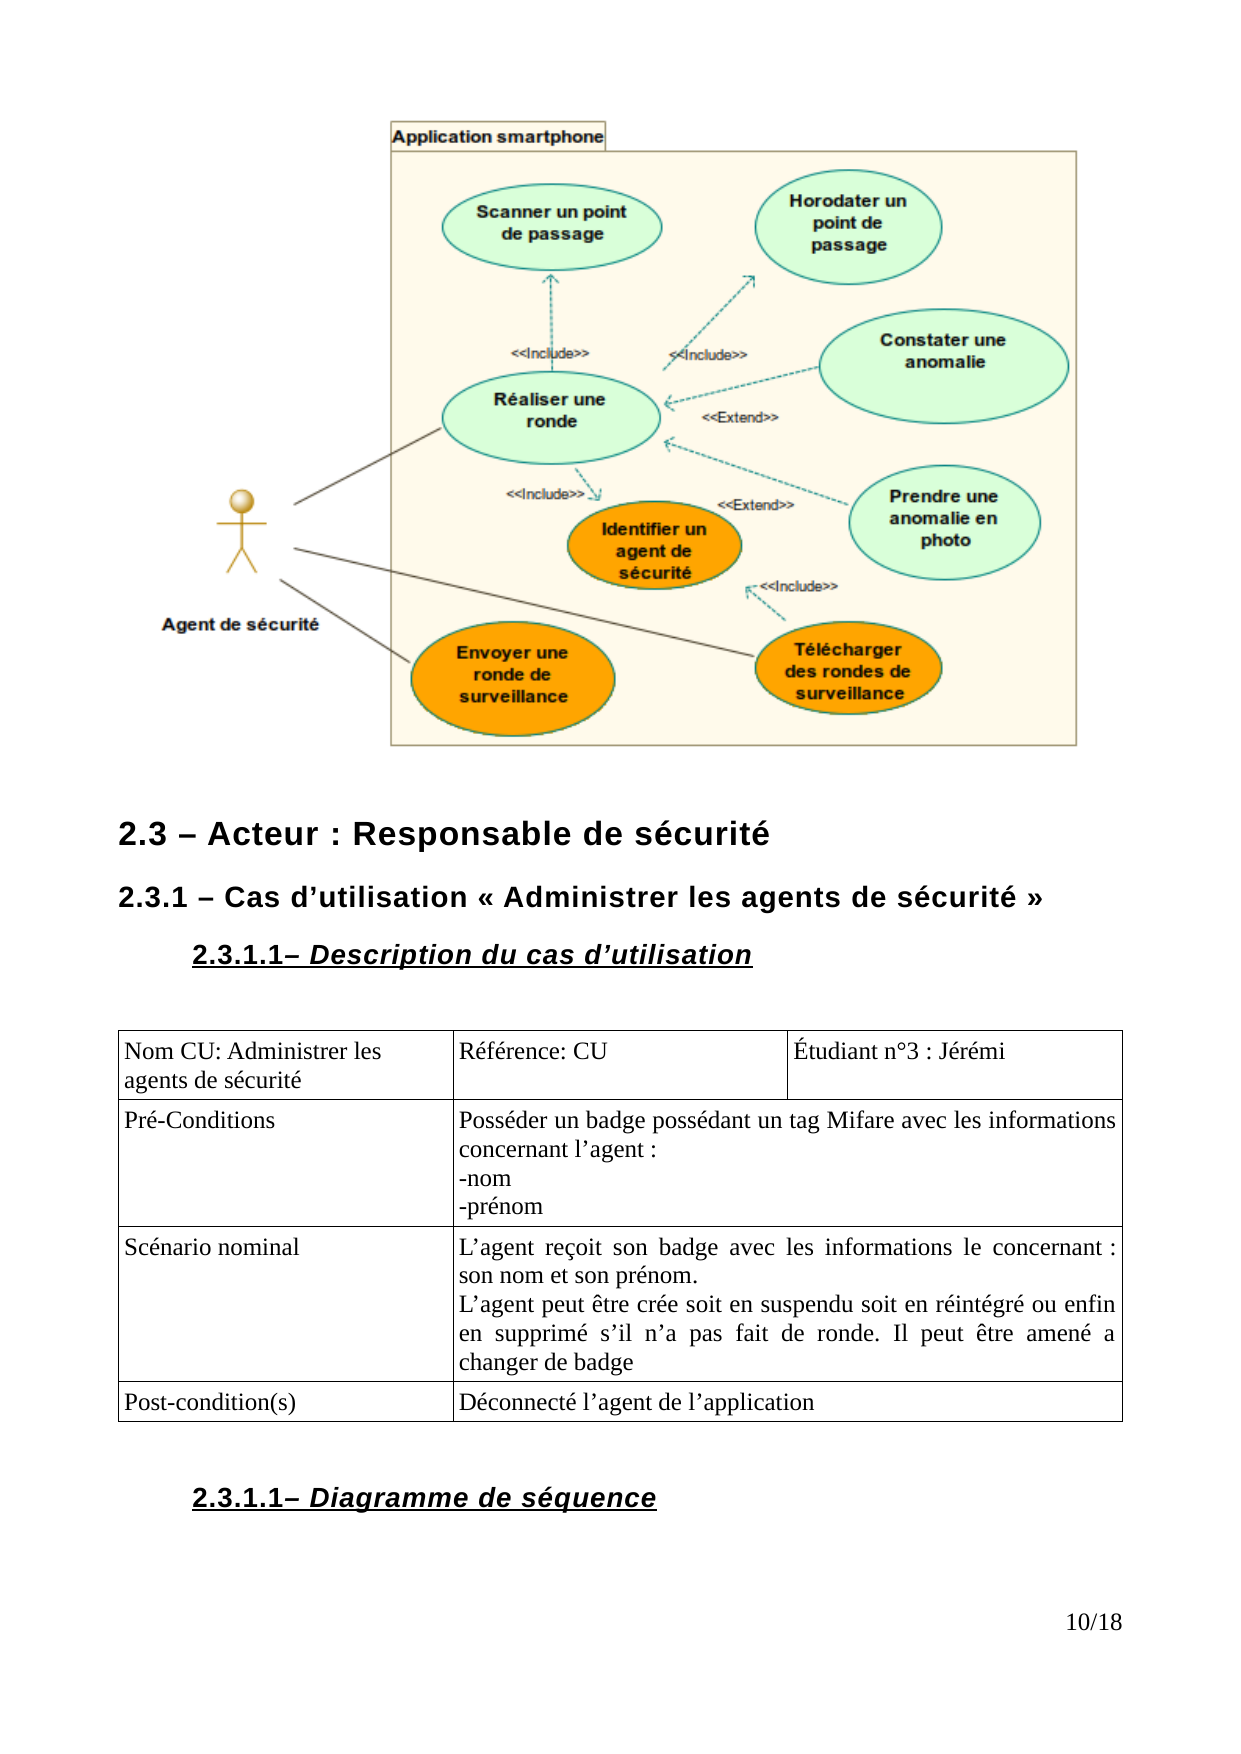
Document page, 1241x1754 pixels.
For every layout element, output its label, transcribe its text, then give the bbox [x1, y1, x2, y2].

table_cell Pré-Conditions [119, 1100, 453, 1226]
table_header Étudiant n°3 : Jérémi [788, 1031, 1122, 1099]
table_cell L’agent reçoit son badge avec les informations le concernant : son nom et son prénom. L’agent peut être crée soit en suspendu soit en réintégré ou enfin en supprimé s’il n’a pas fait de ronde. Il peut être amené a changer de badge [454, 1227, 1122, 1381]
subtitle 2.3.1.1– Description du cas d’utilisation [118, 938, 1122, 970]
subtitle 2.3.1 – Cas d’utilisation « Administrer les agents de sécurité » [118, 879, 1122, 913]
table_header Nom CU: Administrer les agents de sécurité [119, 1031, 453, 1099]
table_cell Post-condition(s) [119, 1382, 453, 1421]
picture [159, 118, 1082, 748]
table_cell Déconnecté l’agent de l’application [454, 1382, 1122, 1421]
table_header Référence: CU [454, 1031, 787, 1099]
table_cell Posséder un badge possédant un tag Mifare avec les informations concernant l’agent : -nom -prénom [454, 1100, 1122, 1226]
table_cell Scénario nominal [119, 1227, 453, 1381]
subtitle 2.3.1.1– Diagramme de séquence [118, 1482, 1122, 1513]
subtitle 2.3 – Acteur : Responsable de sécurité [118, 814, 1122, 852]
